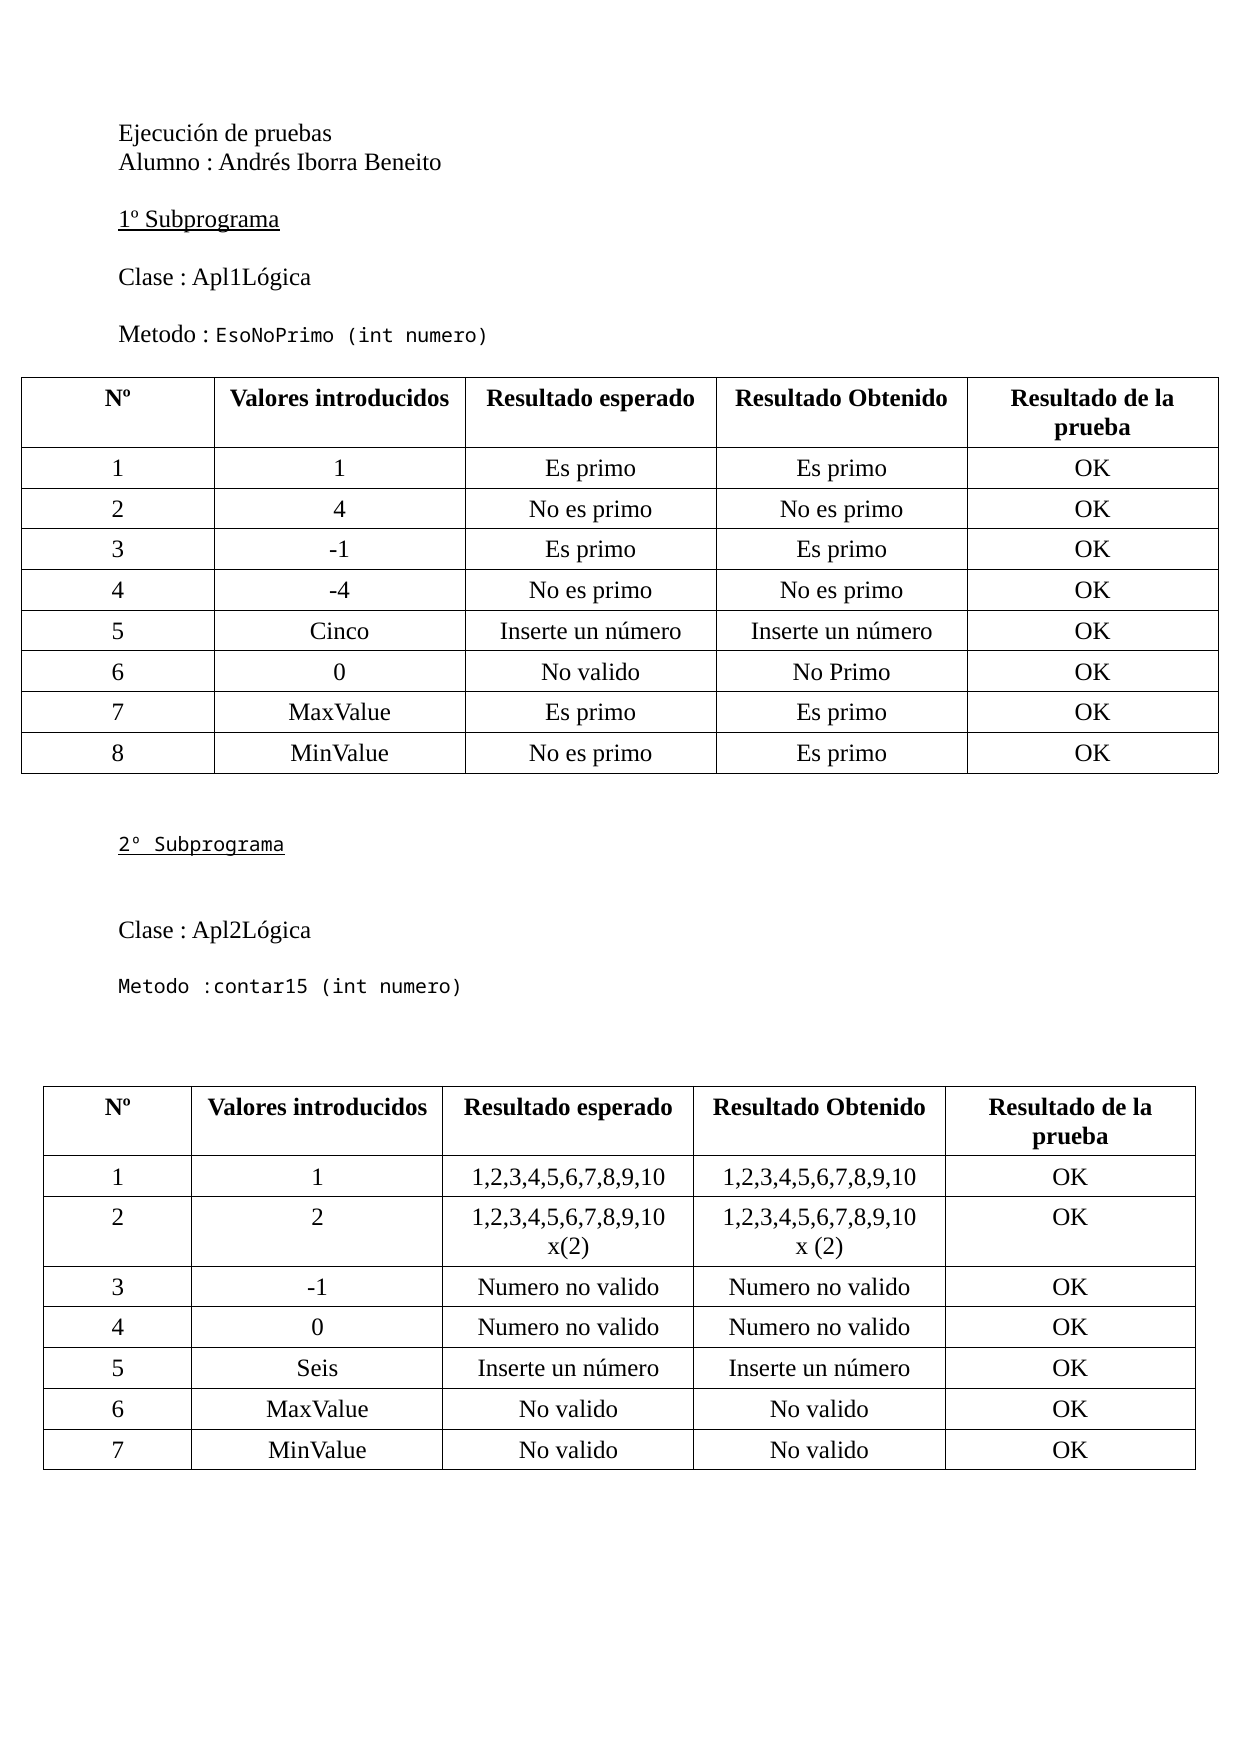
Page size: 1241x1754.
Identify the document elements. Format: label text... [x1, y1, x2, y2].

table_cell OK [946, 1156, 1195, 1196]
table_cell OK [968, 570, 1218, 610]
table_cell 1,2,3,4,5,6,7,8,9,10 x (2) [694, 1197, 945, 1266]
table_cell OK [946, 1307, 1195, 1347]
table_cell Numero no valido [694, 1267, 945, 1306]
text 1º Subprograma [118, 204, 1122, 233]
table_cell 1 [215, 448, 465, 487]
table_cell 7 [44, 1430, 191, 1469]
table_cell 1 [192, 1156, 442, 1196]
table_cell Inserte un número [443, 1348, 693, 1388]
table_cell Inserte un número [694, 1348, 945, 1388]
table_cell -1 [215, 529, 465, 569]
table_header Valores introducidos [192, 1087, 442, 1155]
table_cell 6 [44, 1389, 191, 1428]
table_cell No es primo [466, 489, 716, 528]
table_cell No Primo [717, 651, 967, 691]
table_cell OK [968, 651, 1218, 691]
table_header Resultado Obtenido [694, 1087, 945, 1155]
table_header Resultado esperado [466, 378, 716, 447]
table_cell Numero no valido [443, 1307, 693, 1347]
table_header Resultado Obtenido [717, 378, 967, 447]
text Clase : Apl2Lógica [118, 915, 1122, 944]
table_cell OK [968, 448, 1218, 487]
table_cell 4 [22, 570, 214, 610]
table_cell OK [968, 692, 1218, 732]
table_cell No es primo [466, 570, 716, 610]
table_cell MinValue [215, 733, 465, 773]
table_cell Es primo [717, 733, 967, 773]
table_cell Cinco [215, 611, 465, 650]
table_cell 5 [22, 611, 214, 650]
table_cell Inserte un número [466, 611, 716, 650]
table_cell No valido [443, 1430, 693, 1469]
table_cell 3 [44, 1267, 191, 1306]
table_cell 2 [22, 489, 214, 528]
table_cell -4 [215, 570, 465, 610]
table_header Valores introducidos [215, 378, 465, 447]
table_cell OK [946, 1389, 1195, 1428]
table_cell 4 [44, 1307, 191, 1347]
table_cell OK [946, 1267, 1195, 1306]
table_cell OK [946, 1430, 1195, 1469]
table_cell OK [968, 529, 1218, 569]
table_cell 1 [22, 448, 214, 487]
table_cell MaxValue [215, 692, 465, 732]
table_header Resultado de la prueba [946, 1087, 1195, 1155]
table_cell No valido [694, 1389, 945, 1428]
text Metodo :contar15 (int numero) [118, 973, 1122, 999]
table_cell 7 [22, 692, 214, 732]
table_cell 1,2,3,4,5,6,7,8,9,10 x(2) [443, 1197, 693, 1266]
table_cell 0 [215, 651, 465, 691]
text 2º Subprograma [118, 831, 1122, 858]
table_cell MinValue [192, 1430, 442, 1469]
text Metodo : EsoNoPrimo (int numero) [118, 319, 1122, 348]
table_header Nº [44, 1087, 191, 1155]
table_cell No es primo [717, 570, 967, 610]
table_cell Inserte un número [717, 611, 967, 650]
table_cell Seis [192, 1348, 442, 1388]
table_cell 1,2,3,4,5,6,7,8,9,10 [694, 1156, 945, 1196]
table_cell OK [968, 733, 1218, 773]
table_cell OK [968, 489, 1218, 528]
table_cell Es primo [717, 692, 967, 732]
table_cell No valido [443, 1389, 693, 1428]
table_cell 1 [44, 1156, 191, 1196]
table_cell 2 [44, 1197, 191, 1266]
table_cell 0 [192, 1307, 442, 1347]
table_cell Numero no valido [694, 1307, 945, 1347]
table_cell Es primo [717, 448, 967, 487]
table_cell No valido [694, 1430, 945, 1469]
table_header Nº [22, 378, 214, 447]
table_cell MaxValue [192, 1389, 442, 1428]
table_header Resultado de la prueba [968, 378, 1218, 447]
table_cell 8 [22, 733, 214, 773]
table_cell 4 [215, 489, 465, 528]
text Ejecución de pruebas [118, 118, 1122, 147]
table_cell 5 [44, 1348, 191, 1388]
table_cell Numero no valido [443, 1267, 693, 1306]
table_cell OK [946, 1197, 1195, 1266]
table_cell No es primo [466, 733, 716, 773]
table_cell Es primo [717, 529, 967, 569]
table_cell Es primo [466, 529, 716, 569]
table_cell No es primo [717, 489, 967, 528]
table_cell Es primo [466, 448, 716, 487]
table_cell 1,2,3,4,5,6,7,8,9,10 [443, 1156, 693, 1196]
table_cell Es primo [466, 692, 716, 732]
table_cell OK [946, 1348, 1195, 1388]
table_cell -1 [192, 1267, 442, 1306]
table_cell OK [968, 611, 1218, 650]
text Alumno : Andrés Iborra Beneito [118, 147, 1122, 176]
table_header Resultado esperado [443, 1087, 693, 1155]
table_cell 2 [192, 1197, 442, 1266]
table_cell 6 [22, 651, 214, 691]
table_cell No valido [466, 651, 716, 691]
table_cell 3 [22, 529, 214, 569]
text Clase : Apl1Lógica [118, 262, 1122, 291]
